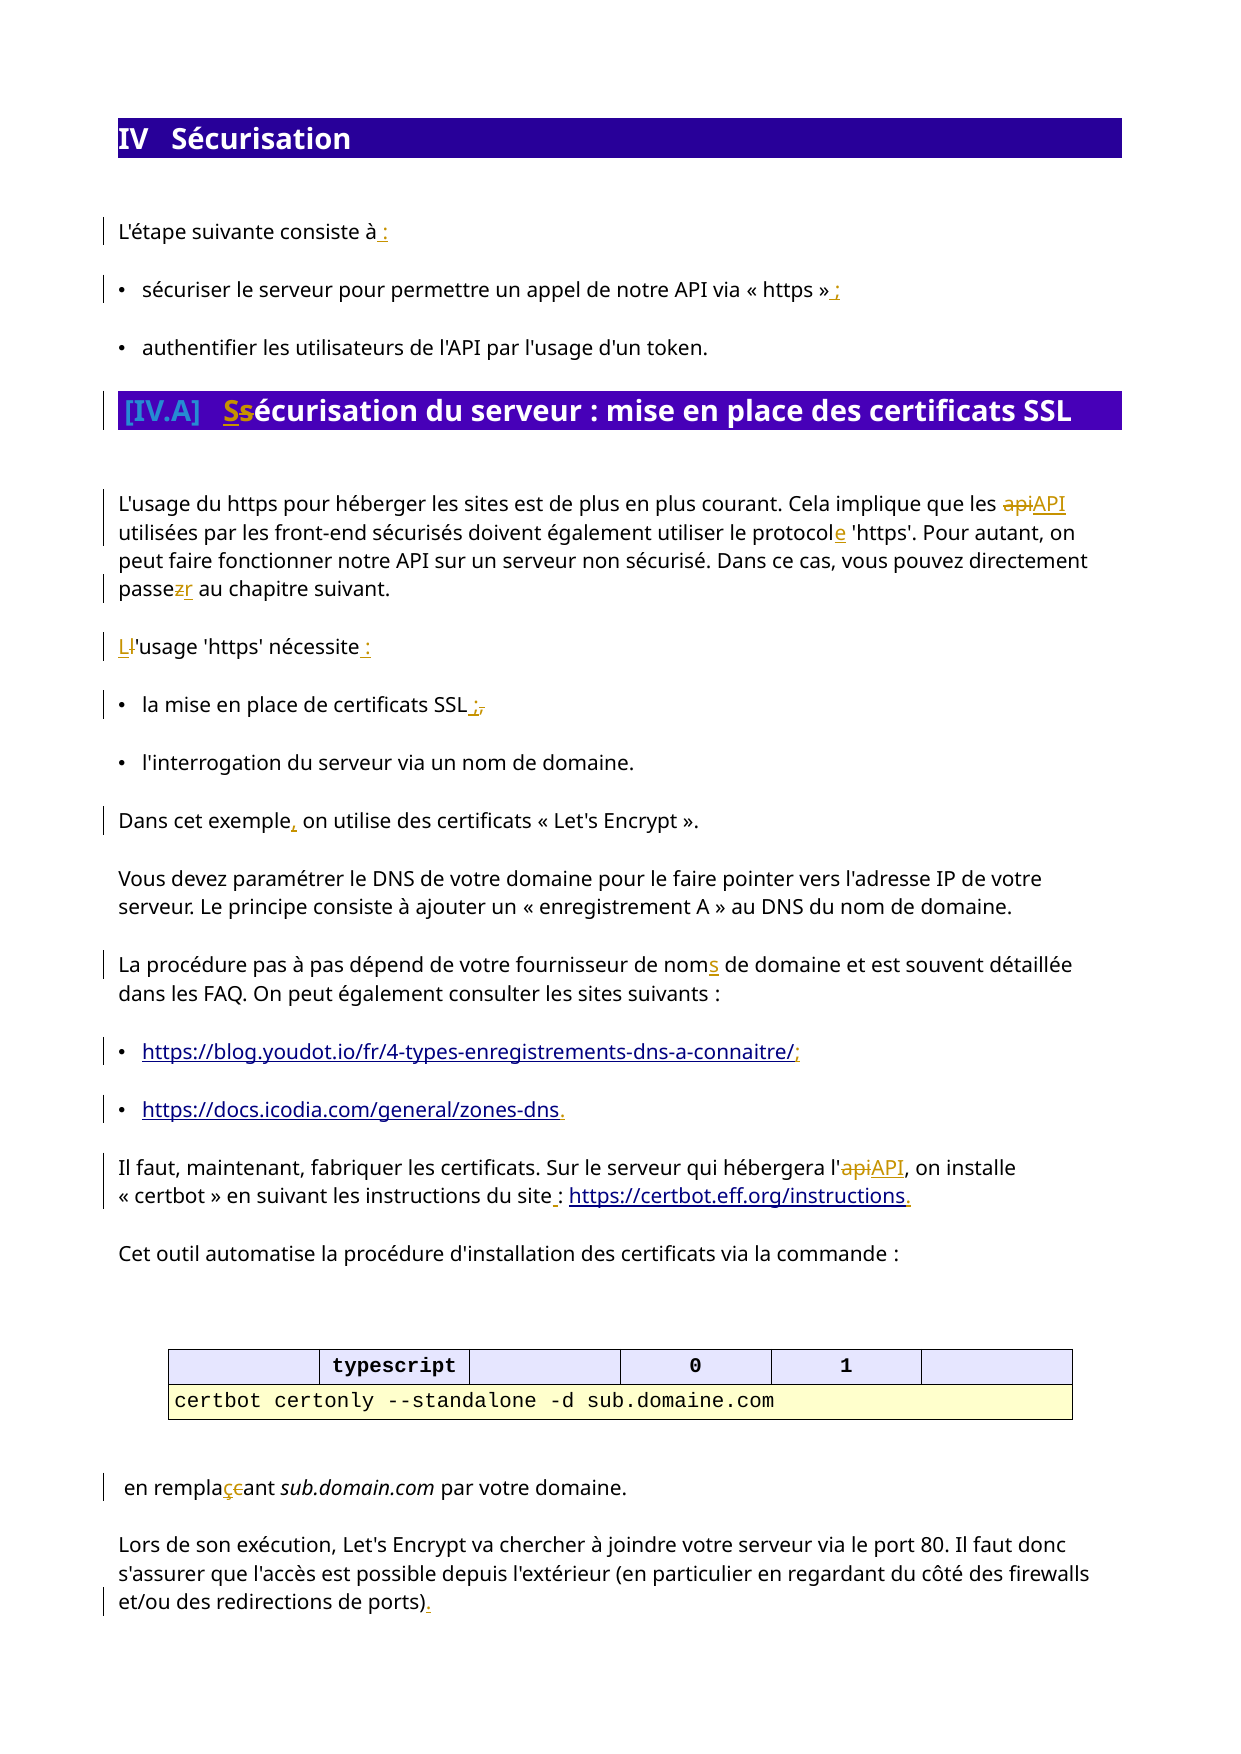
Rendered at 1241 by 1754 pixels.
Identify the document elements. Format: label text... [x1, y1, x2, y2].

table_header typescript [320, 1350, 469, 1384]
text La procédure pas à pas dépend de votre fournisseur de noms de domaine et est souvent détaillée dans les FAQ. On peut également consulter les sites suivants : [118, 950, 1122, 1007]
table_header [169, 1350, 319, 1384]
list https://docs.icodia.com/general/zones-dns. [118, 1095, 1122, 1123]
list https://blog.youdot.io/fr/4-types-enregistrements-dns-a-connaitre/; [118, 1037, 1122, 1065]
text en remplaçant sub.domain.com par votre domaine. [118, 1473, 1122, 1501]
table_header [470, 1350, 620, 1384]
text L'usage du https pour héberger les sites est de plus en plus courant. Cela implique que les API utilisées par les front-end sécurisés doivent également utiliser le protocole 'https'. Pour autant, on peut faire fonctionner notre API sur un serveur non sécurisé. Dans ce cas, vous pouvez directement passer au chapitre suivant. [118, 489, 1122, 603]
subtitle Sécurisation du serveur : mise en place des certificats SSL [118, 391, 1122, 430]
text Vous devez paramétrer le DNS de votre domaine pour le faire pointer vers l'adresse IP de votre serveur. Le principe consiste à ajouter un « enregistrement A » au DNS du nom de domaine. [118, 864, 1122, 921]
table_header [922, 1350, 1072, 1384]
subtitle Sécurisation [118, 118, 1122, 158]
text Cet outil automatise la procédure d'installation des certificats via la commande : [118, 1239, 1122, 1267]
table_header 0 [621, 1350, 771, 1384]
text Dans cet exemple, on utilise des certificats « Let's Encrypt ». [118, 806, 1122, 834]
text Il faut, maintenant, fabriquer les certificats. Sur le serveur qui hébergera l'API, on installe « certbot » en suivant les instructions du site : https://certbot.eff.org/instructions. [118, 1153, 1122, 1209]
list authentifier les utilisateurs de l'API par l'usage d'un token. [118, 333, 1122, 361]
list l'interrogation du serveur via un nom de domaine. [118, 748, 1122, 777]
table_header 1 [772, 1350, 921, 1384]
text Lors de son exécution, Let's Encrypt va chercher à joindre votre serveur via le port 80. Il faut donc s'assurer que l'accès est possible depuis l'extérieur (en particulier en regardant du côté des firewalls et/ou des redirections de ports). [118, 1531, 1122, 1616]
table_cell certbot certonly --standalone -d sub.domaine.com [169, 1385, 1072, 1419]
list sécuriser le serveur pour permettre un appel de notre API via « https » ; [118, 275, 1122, 303]
text L'usage 'https' nécessite : [118, 632, 1122, 661]
list la mise en place de certificats SSL ; [118, 690, 1122, 719]
text L'étape suivante consiste à : [118, 217, 1122, 245]
